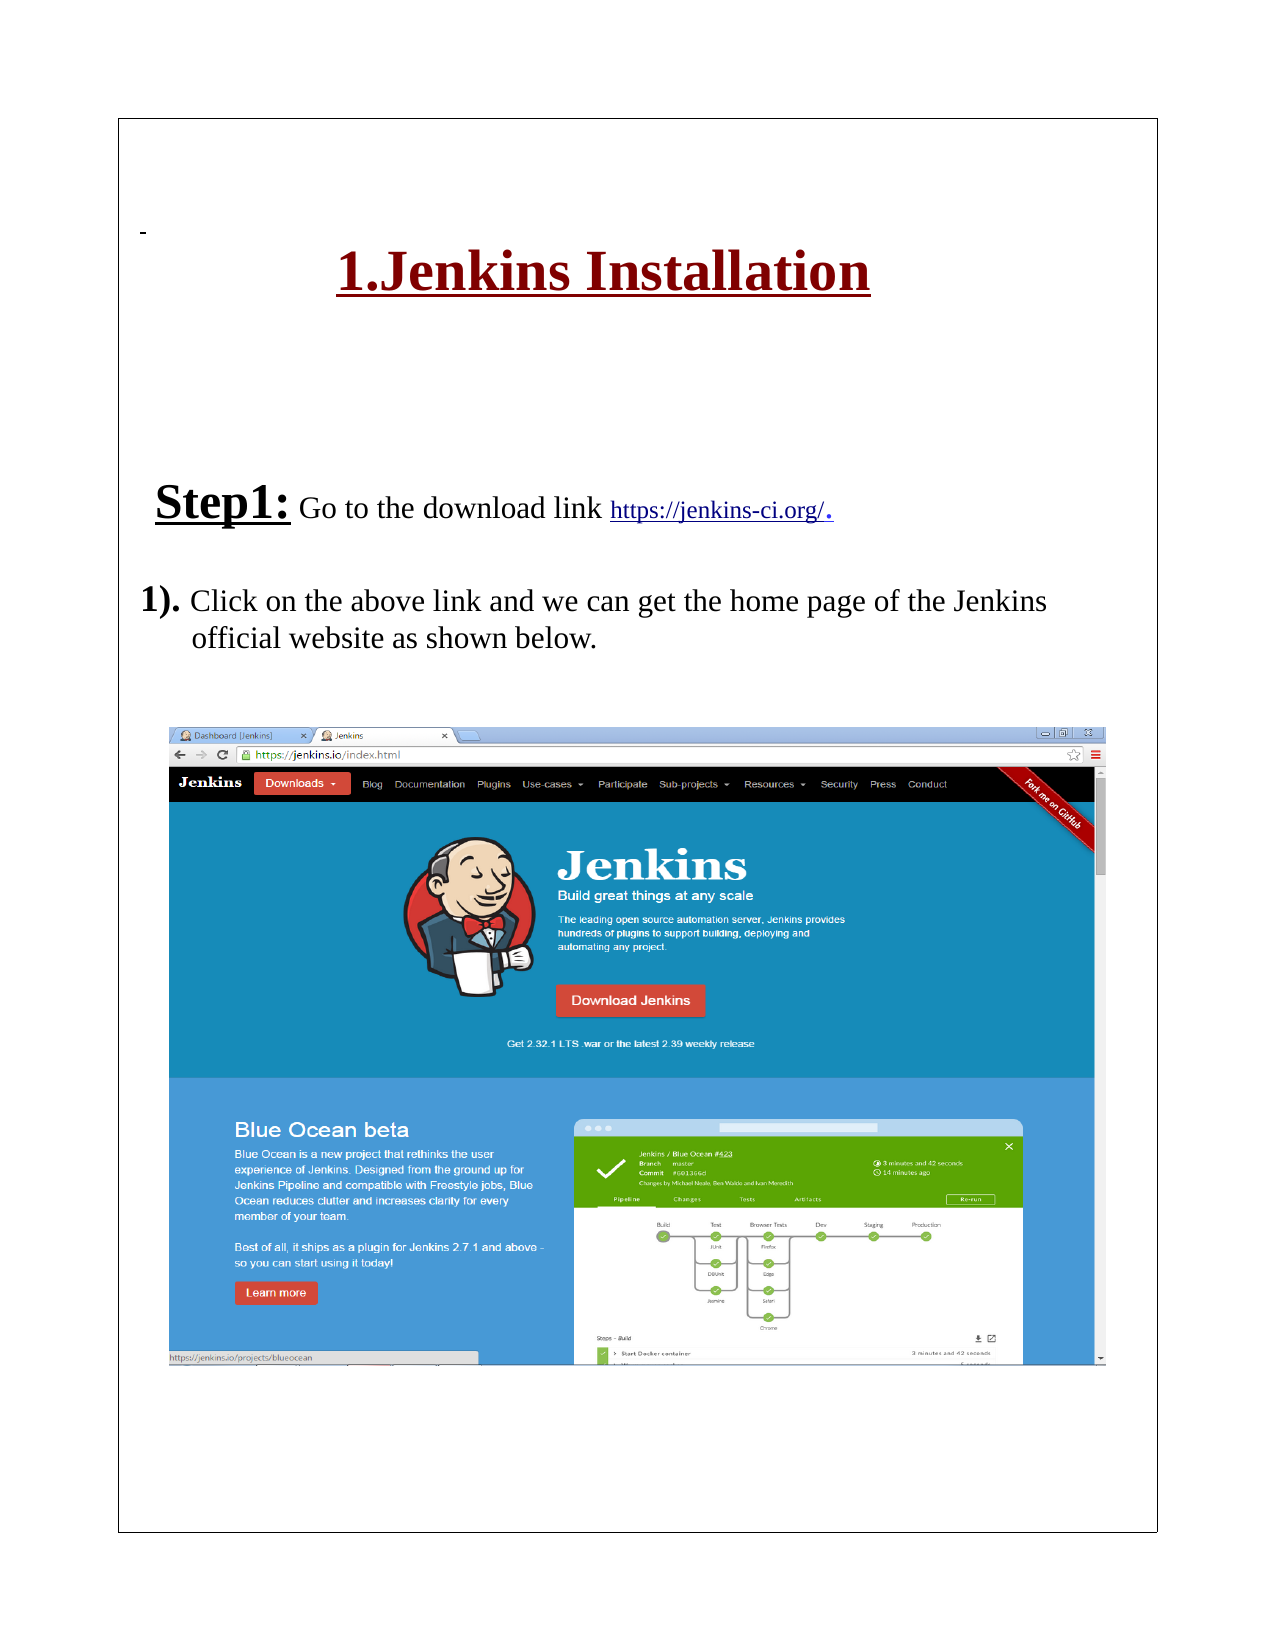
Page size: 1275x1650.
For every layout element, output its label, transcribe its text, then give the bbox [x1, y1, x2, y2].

picture [169, 727, 1106, 1366]
text 1). Click on the above link and we can get the home page of the Jenkins [121, 576, 1154, 619]
text official website as shown below. [121, 619, 1154, 656]
text 1.Jenkins Installation [121, 236, 1154, 303]
text Step1: Go to the download link https://jenkins-ci.org/. [121, 457, 1154, 533]
